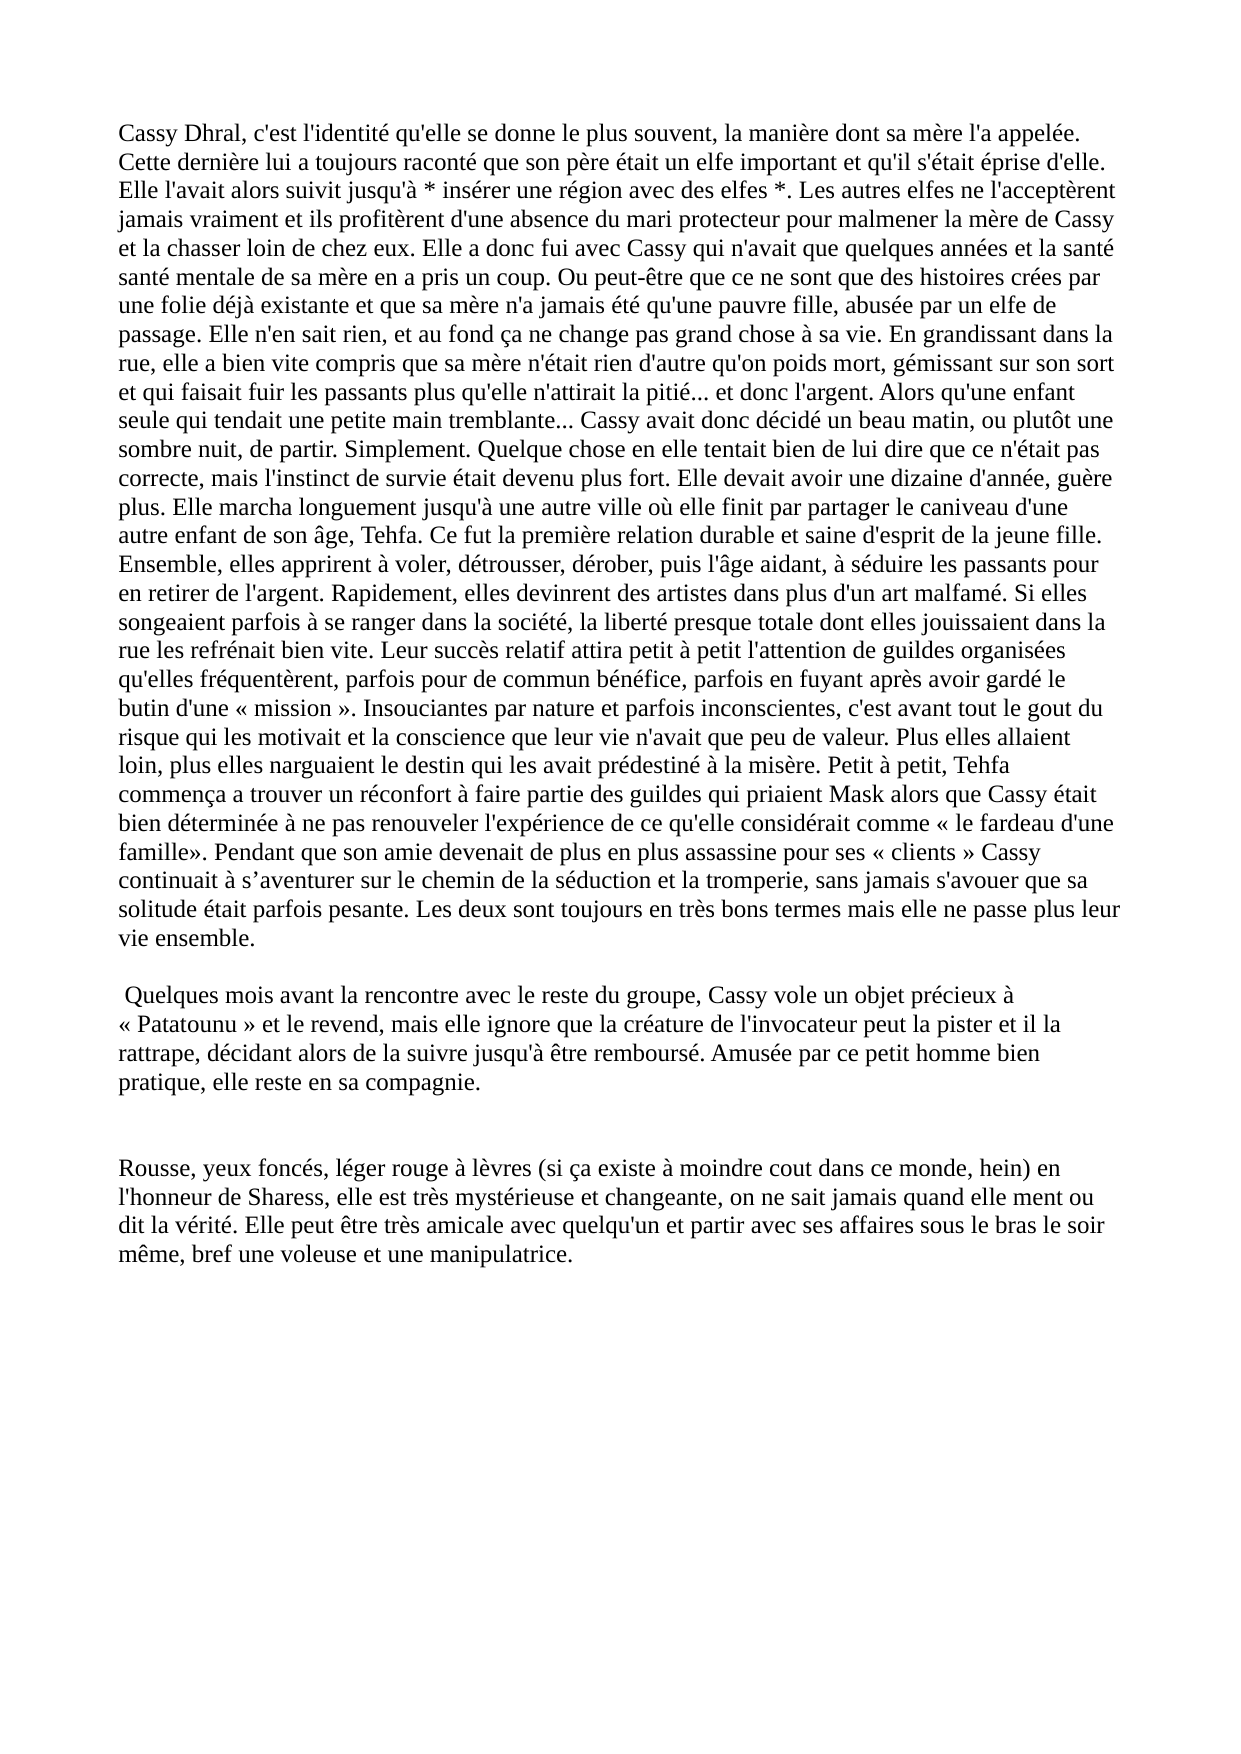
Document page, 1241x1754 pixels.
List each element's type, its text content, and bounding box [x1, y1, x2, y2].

text Cassy Dhral, c'est l'identité qu'elle se donne le plus souvent, la manière dont sa mère l'a appelée. Cette dernière lui a toujours raconté que son père était un elfe important et qu'il s'était éprise d'elle. Elle l'avait alors suivit jusqu'à * insérer une région avec des elfes *. Les autres elfes ne l'acceptèrent jamais vraiment et ils profitèrent d'une absence du mari protecteur pour malmener la mère de Cassy et la chasser loin de chez eux. Elle a donc fui avec Cassy qui n'avait que quelques années et la santé santé mentale de sa mère en a pris un coup. Ou peut-être que ce ne sont que des histoires crées par une folie déjà existante et que sa mère n'a jamais été qu'une pauvre fille, abusée par un elfe de passage. Elle n'en sait rien, et au fond ça ne change pas grand chose à sa vie. En grandissant dans la rue, elle a bien vite compris que sa mère n'était rien d'autre qu'on poids mort, gémissant sur son sort et qui faisait fuir les passants plus qu'elle n'attirait la pitié... et donc l'argent. Alors qu'une enfant seule qui tendait une petite main tremblante... Cassy avait donc décidé un beau matin, ou plutôt une sombre nuit, de partir. Simplement. Quelque chose en elle tentait bien de lui dire que ce n'était pas correcte, mais l'instinct de survie était devenu plus fort. Elle devait avoir une dizaine d'année, guère plus. Elle marcha longuement jusqu'à une autre ville où elle finit par partager le caniveau d'une autre enfant de son âge, Tehfa. Ce fut la première relation durable et saine d'esprit de la jeune fille. Ensemble, elles apprirent à voler, détrousser, dérober, puis l'âge aidant, à séduire les passants pour en retirer de l'argent. Rapidement, elles devinrent des artistes dans plus d'un art malfamé. Si elles songeaient parfois à se ranger dans la société, la liberté presque totale dont elles jouissaient dans la rue les refrénait bien vite. Leur succès relatif attira petit à petit l'attention de guildes organisées qu'elles fréquentèrent, parfois pour de commun bénéfice, parfois en fuyant après avoir gardé le butin d'une « mission ». Insouciantes par nature et parfois inconscientes, c'est avant tout le gout du risque qui les motivait et la conscience que leur vie n'avait que peu de valeur. Plus elles allaient loin, plus elles narguaient le destin qui les avait prédestiné à la misère. Petit à petit, Tehfa commença a trouver un réconfort à faire partie des guildes qui priaient Mask alors que Cassy était bien déterminée à ne pas renouveler l'expérience de ce qu'elle considérait comme « le fardeau d'une famille». Pendant que son amie devenait de plus en plus assassine pour ses « clients » Cassy continuait à s’aventurer sur le chemin de la séduction et la tromperie, sans jamais s'avouer que sa solitude était parfois pesante. Les deux sont toujours en très bons termes mais elle ne passe plus leur vie ensemble. [118, 118, 1122, 952]
text Quelques mois avant la rencontre avec le reste du groupe, Cassy vole un objet précieux à « Patatounu » et le revend, mais elle ignore que la créature de l'invocateur peut la pister et il la rattrape, décidant alors de la suivre jusqu'à être remboursé. Amusée par ce petit homme bien pratique, elle reste en sa compagnie. [118, 981, 1122, 1096]
text Rousse, yeux foncés, léger rouge à lèvres (si ça existe à moindre cout dans ce monde, hein) en l'honneur de Sharess, elle est très mystérieuse et changeante, on ne sait jamais quand elle ment ou dit la vérité. Elle peut être très amicale avec quelqu'un et partir avec ses affaires sous le bras le soir même, bref une voleuse et une manipulatrice. [118, 1153, 1122, 1268]
